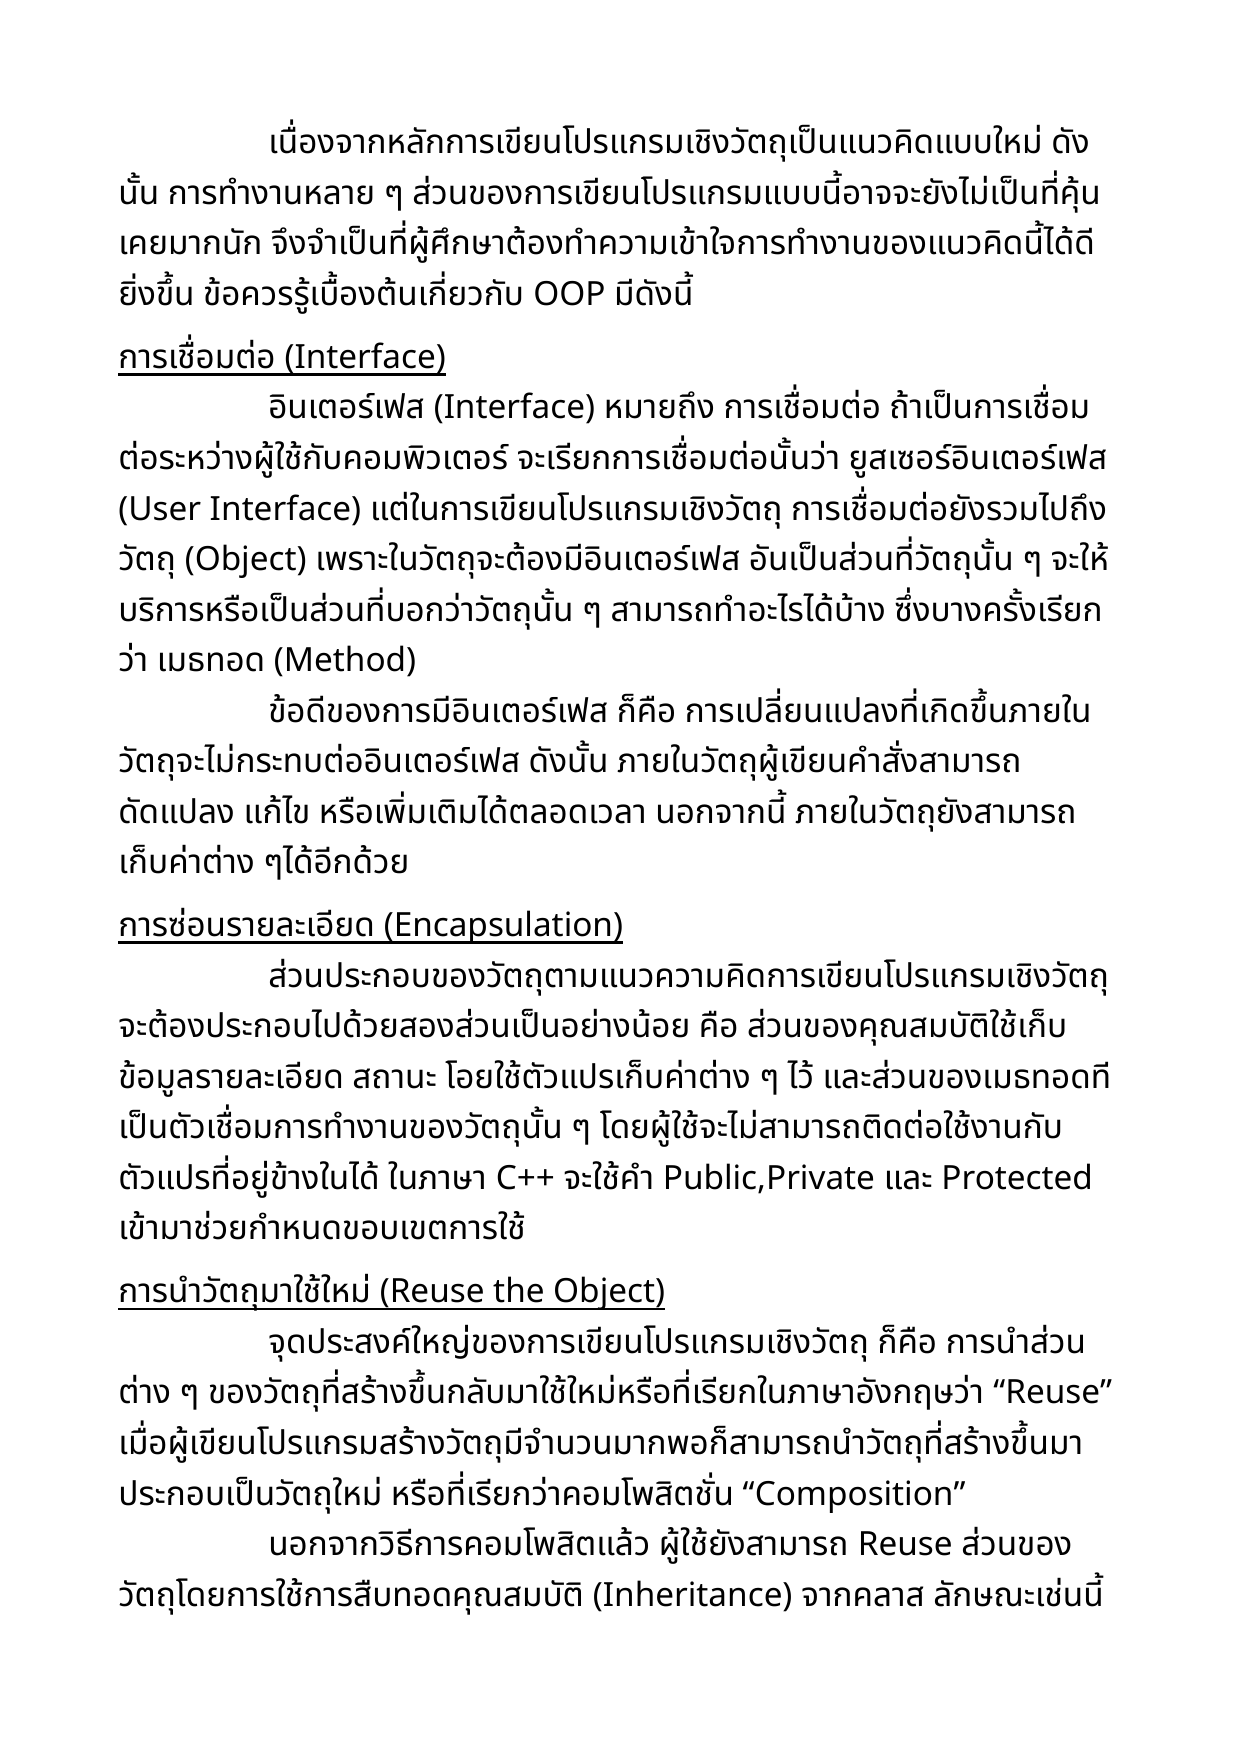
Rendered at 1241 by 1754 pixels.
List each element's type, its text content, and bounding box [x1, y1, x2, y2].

text การเชื่อมต่อ (Interface) อินเตอร์เฟส (Interface) หมายถึง การเชื่อมต่อ ถ้าเป็นการเชื่อมต่อระหว่างผู้ใช้กับคอมพิวเตอร์ จะเรียกการเชื่อมต่อนั้นว่า ยูสเซอร์อินเตอร์เฟส (User Interface) แต่ในการเขียนโปรแกรมเชิงวัตถุ การเชื่อมต่อยังรวมไปถึงวัตถุ (Object) เพราะในวัตถุจะต้องมีอินเตอร์เฟส อันเป็นส่วนที่วัตถุนั้น ๆ จะให้บริการหรือเป็นส่วนที่บอกว่าวัตถุนั้น ๆ สามารถทำอะไรได้บ้าง ซึ่งบางครั้งเรียกว่า เมธทอด (Method) ข้อดีของการมีอินเตอร์เฟส ก็คือ การเปลี่ยนแปลงที่เกิดขึ้นภายในวัตถุจะไม่กระทบต่ออินเตอร์เฟส ดังนั้น ภายในวัตถุผู้เขียนคำสั่งสามารถดัดแปลง แก้ไข หรือเพิ่มเติมได้ตลอดเวลา นอกจากนี้ ภายในวัตถุยังสามารถเก็บค่าต่าง ๆได้อีกด้วย [118, 333, 1122, 888]
text การซ่อนรายละเอียด (Encapsulation) ส่วนประกอบของวัตถุตามแนวความคิดการเขียนโปรแกรมเชิงวัตถุ จะต้องประกอบไปด้วยสองส่วนเป็นอย่างน้อย คือ ส่วนของคุณสมบัติใช้เก็บข้อมูลรายละเอียด สถานะ โอยใช้ตัวแปรเก็บค่าต่าง ๆ ไว้ และส่วนของเมธทอดทีเป็นตัวเชื่อมการทำงานของวัตถุนั้น ๆ โดยผู้ใช้จะไม่สามารถติดต่อใช้งานกับตัวแปรที่อยู่ข้างในได้ ในภาษา C++ จะใช้คำ Public,Private และ Protected เข้ามาช่วยกำหนดขอบเขตการใช้ [118, 901, 1122, 1254]
text เนื่องจากหลักการเขียนโปรแกรมเชิงวัตถุเป็นแนวคิดแบบใหม่ ดังนั้น การทำงานหลาย ๆ ส่วนของการเขียนโปรแกรมแบบนี้อาจจะยังไม่เป็นที่คุ้นเคยมากนัก จึงจำเป็นที่ผู้ศึกษาต้องทำความเข้าใจการทำงานของแนวคิดนี้ได้ดียิ่งขึ้น ข้อควรรู้เบื้องต้นเกี่ยวกับ OOP มีดังนี้ [118, 118, 1122, 320]
text การนำวัตถุมาใช้ใหม่ (Reuse the Object) จุดประสงค์ใหญ่ของการเขียนโปรแกรมเชิงวัตถุ ก็คือ การนำส่วนต่าง ๆ ของวัตถุที่สร้างขึ้นกลับมาใช้ใหม่หรือที่เรียกในภาษาอังกฤษว่า “Reuse” เมื่อผู้เขียนโปรแกรมสร้างวัตถุมีจำนวนมากพอก็สามารถนำวัตถุที่สร้างขึ้นมาประกอบเป็นวัตถุใหม่ หรือที่เรียกว่าคอมโพสิตชั่น “Composition” นอกจากวิธีการคอมโพสิตแล้ว ผู้ใช้ยังสามารถ Reuse ส่วนของวัตถุโดยการใช้การสืบทอดคุณสมบัติ (Inheritance) จากคลาส ลักษณะเช่นนี้ [118, 1267, 1122, 1621]
